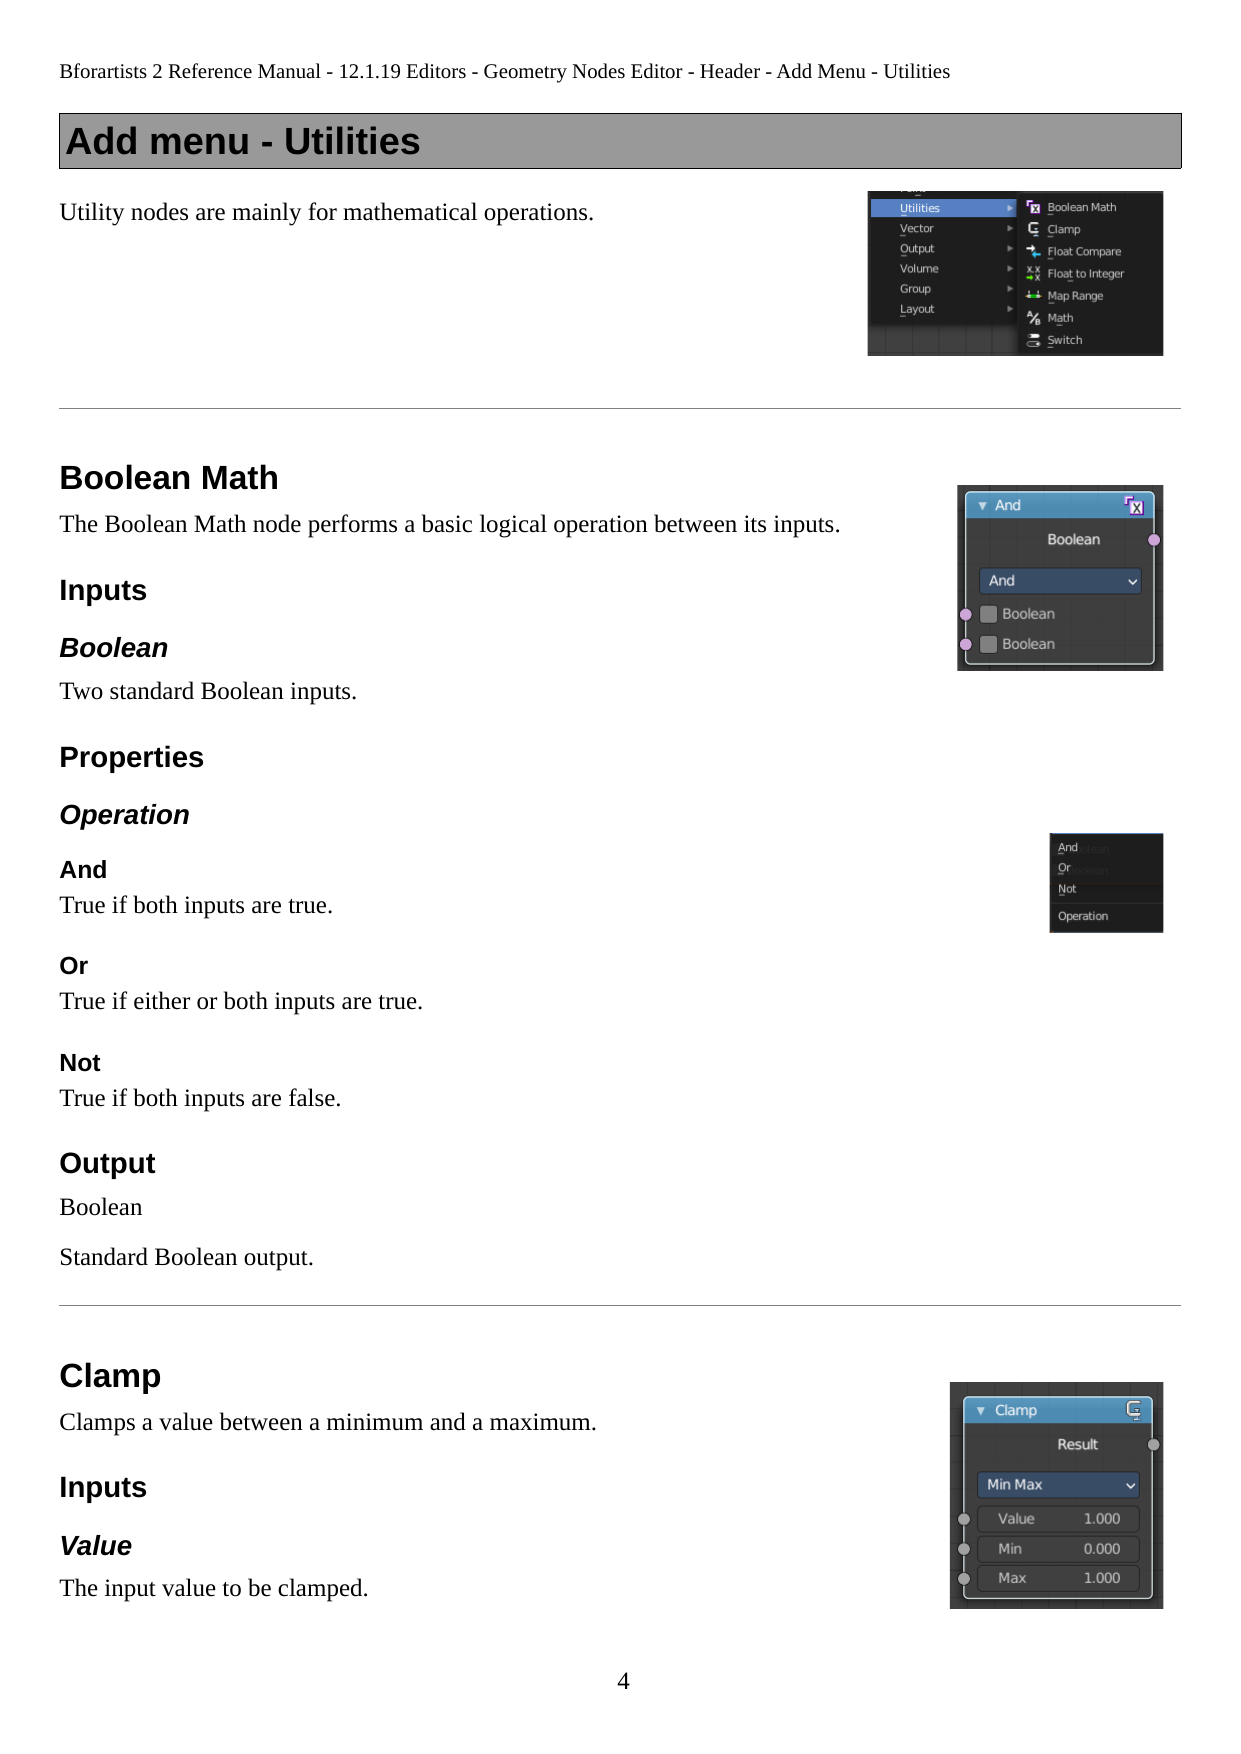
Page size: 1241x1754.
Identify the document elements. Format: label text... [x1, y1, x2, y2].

subtitle Clamp [59, 1356, 1181, 1394]
picture [1049, 833, 1164, 933]
text Standard Boolean output. [59, 1242, 1181, 1270]
subtitle Not [59, 1048, 1181, 1076]
text Utility nodes are mainly for mathematical operations. [59, 197, 867, 225]
text True if either or both inputs are true. [59, 986, 1181, 1015]
table_header Add menu - Utilities [60, 114, 1181, 168]
text The Boolean Math node performs a basic logical operation between its inputs. [59, 509, 957, 538]
picture [867, 191, 1164, 356]
text True if both inputs are false. [59, 1083, 1181, 1111]
subtitle Output [59, 1146, 1181, 1180]
text Two standard Boolean inputs. [59, 676, 1181, 704]
subtitle Or [59, 951, 1181, 980]
picture [949, 1382, 1164, 1609]
subtitle [1164, 573, 1181, 606]
subtitle [1164, 631, 1181, 663]
subtitle Inputs [59, 573, 957, 606]
subtitle Inputs [59, 1470, 949, 1504]
picture [957, 485, 1164, 671]
text The input value to be clamped. [59, 1573, 949, 1602]
text Boolean [59, 1192, 1181, 1221]
subtitle Properties [59, 739, 1181, 773]
subtitle [1164, 855, 1181, 884]
subtitle Boolean [59, 631, 957, 663]
text True if both inputs are true. [59, 890, 1049, 919]
subtitle [1164, 1529, 1181, 1561]
subtitle Boolean Math [59, 458, 1181, 497]
subtitle Operation [59, 798, 1181, 830]
subtitle And [59, 855, 1049, 884]
text Clamps a value between a minimum and a maximum. [59, 1407, 949, 1436]
subtitle [1164, 1470, 1181, 1504]
subtitle Value [59, 1529, 949, 1561]
